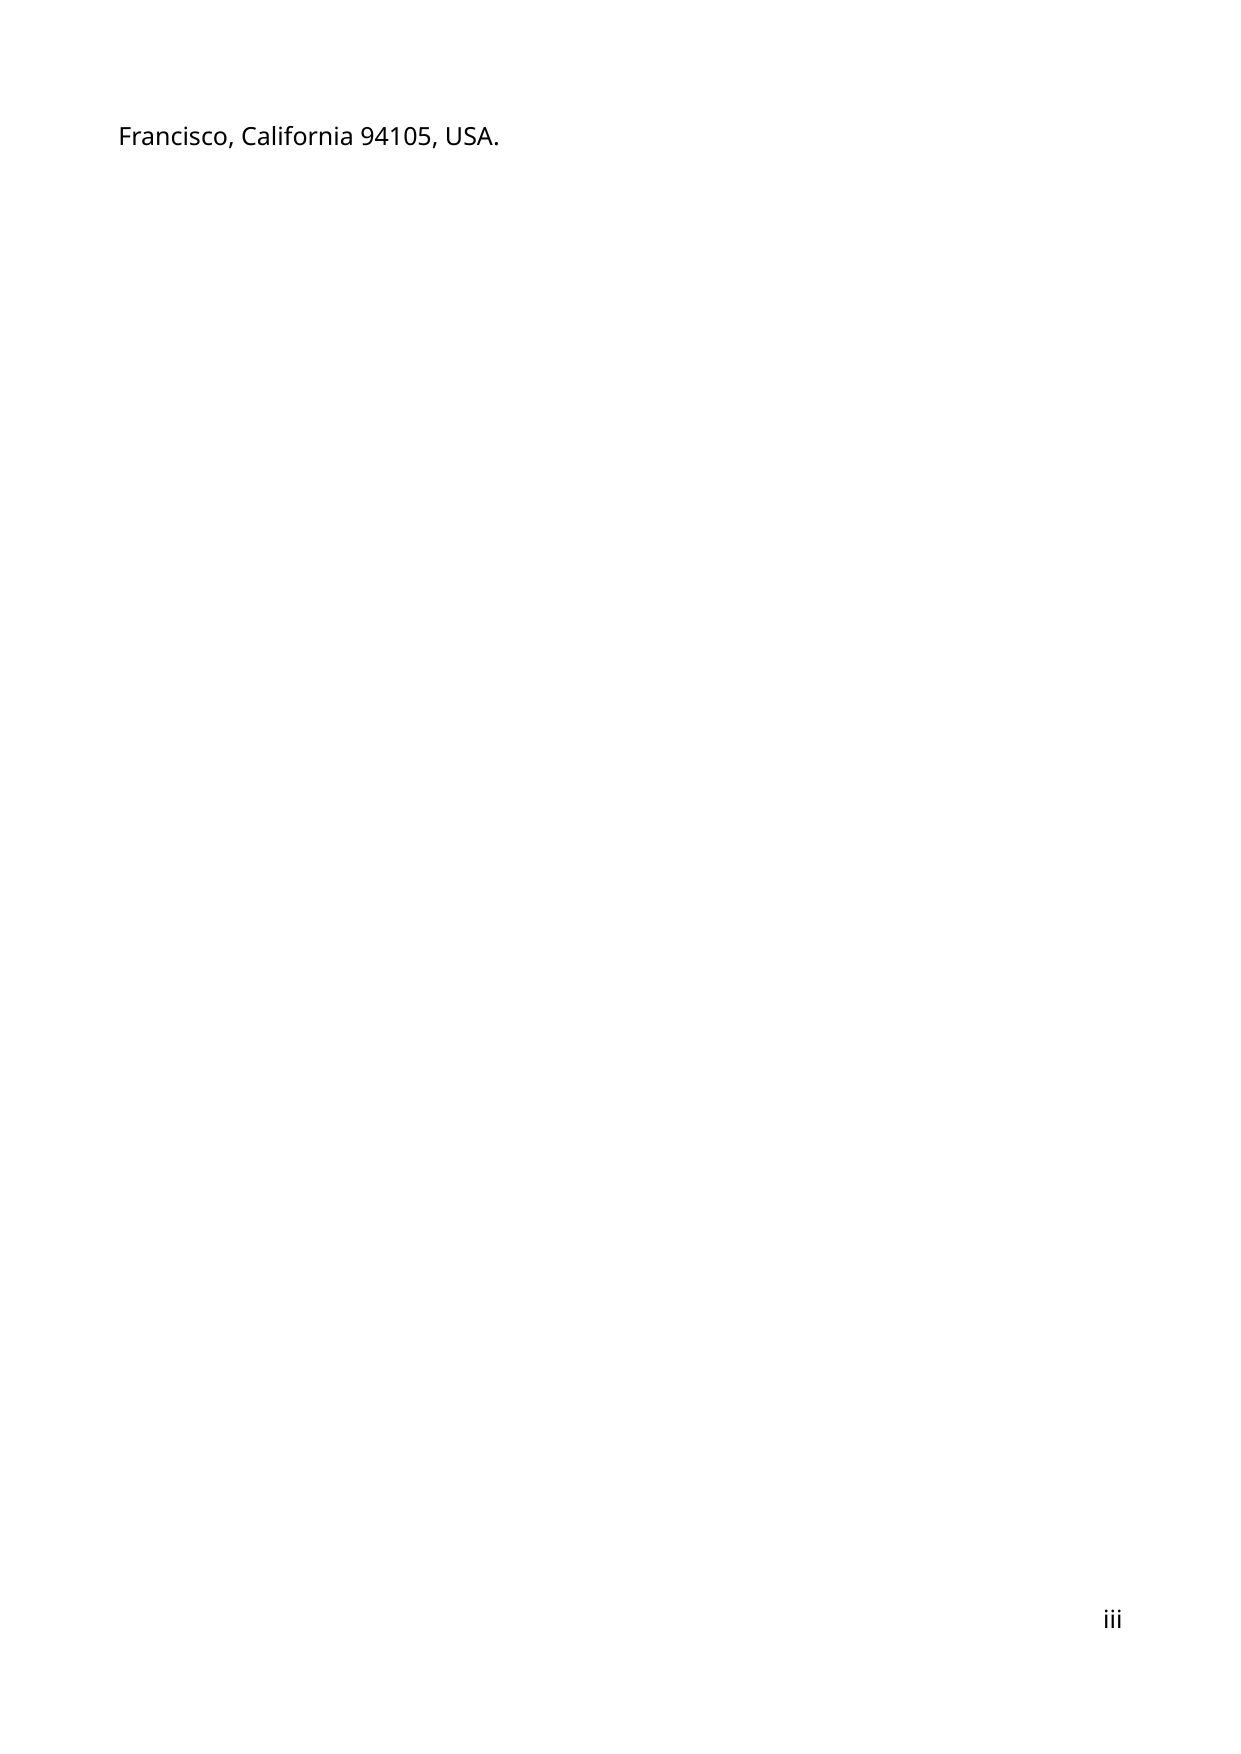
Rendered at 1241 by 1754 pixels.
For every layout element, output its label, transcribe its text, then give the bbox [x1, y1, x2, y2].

text Francisco, California 94105, USA. [118, 118, 1122, 152]
